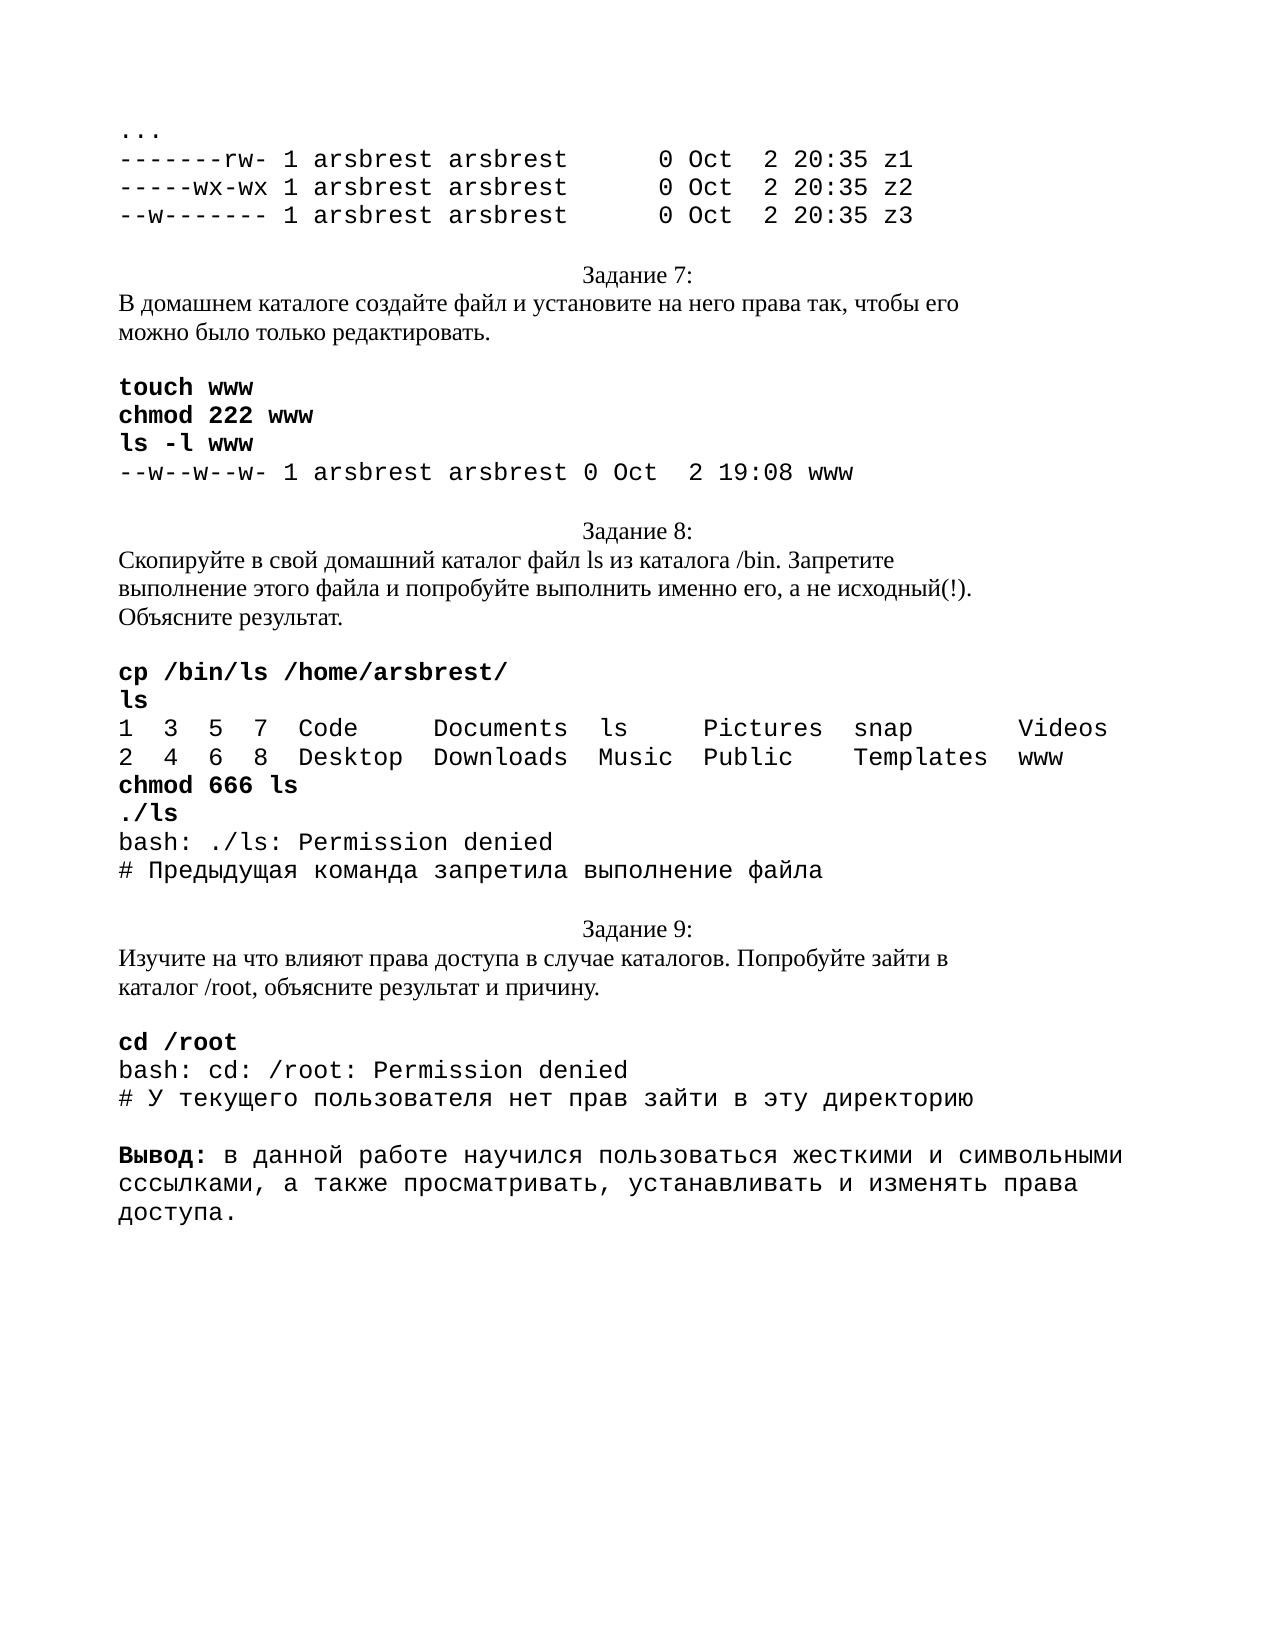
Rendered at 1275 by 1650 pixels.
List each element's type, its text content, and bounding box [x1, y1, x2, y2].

text Задание 9: [118, 914, 1157, 943]
text -----wx-wx 1 arsbrest arsbrest 0 Oct 2 20:35 z2 [118, 175, 1157, 203]
text touch www [118, 374, 1157, 403]
text chmod 666 ls [118, 773, 1157, 801]
text --w--w--w- 1 arsbrest arsbrest 0 Oct 2 19:08 www [118, 459, 1157, 488]
text Скопируйте в свой домашний каталог файл ls из каталога /bin. Запретите [118, 545, 1157, 573]
text каталог /root, объясните результат и причину. [118, 972, 1157, 1001]
text ./ls [118, 801, 1157, 829]
text bash: ./ls: Permission denied [118, 829, 1157, 858]
text Вывод: в данной работе научился пользоваться жесткими и символьными сссылками, а также просматривать, устанавливать и изменять права доступа. [118, 1143, 1157, 1228]
text ls [118, 688, 1157, 716]
text В домашнем каталоге создайте файл и установите на него права так, чтобы его [118, 288, 1157, 317]
text 2 4 6 8 Desktop Downloads Music Public Templates www [118, 744, 1157, 773]
text Объясните результат. [118, 602, 1157, 631]
text Задание 7: [118, 260, 1157, 288]
text выполнение этого файла и попробуйте выполнить именно его, а не исходный(!). [118, 573, 1157, 602]
text cd /root [118, 1029, 1157, 1058]
text Задание 8: [118, 516, 1157, 545]
text cp /bin/ls /home/arsbrest/ [118, 659, 1157, 688]
text bash: cd: /root: Permission denied [118, 1058, 1157, 1086]
text 1 3 5 7 Code Documents ls Pictures snap Videos [118, 716, 1157, 744]
text -------rw- 1 arsbrest arsbrest 0 Oct 2 20:35 z1 [118, 146, 1157, 175]
text Изучите на что влияют права доступа в случае каталогов. Попробуйте зайти в [118, 943, 1157, 972]
text ls -l www [118, 431, 1157, 459]
text chmod 222 www [118, 403, 1157, 431]
text можно было только редактировать. [118, 317, 1157, 346]
text --w------- 1 arsbrest arsbrest 0 Oct 2 20:35 z3 [118, 203, 1157, 231]
text ... [118, 118, 1157, 146]
text # Предыдущая команда запретила выполнение файла [118, 858, 1157, 886]
text # У текущего пользователя нет прав зайти в эту директорию [118, 1086, 1157, 1114]
